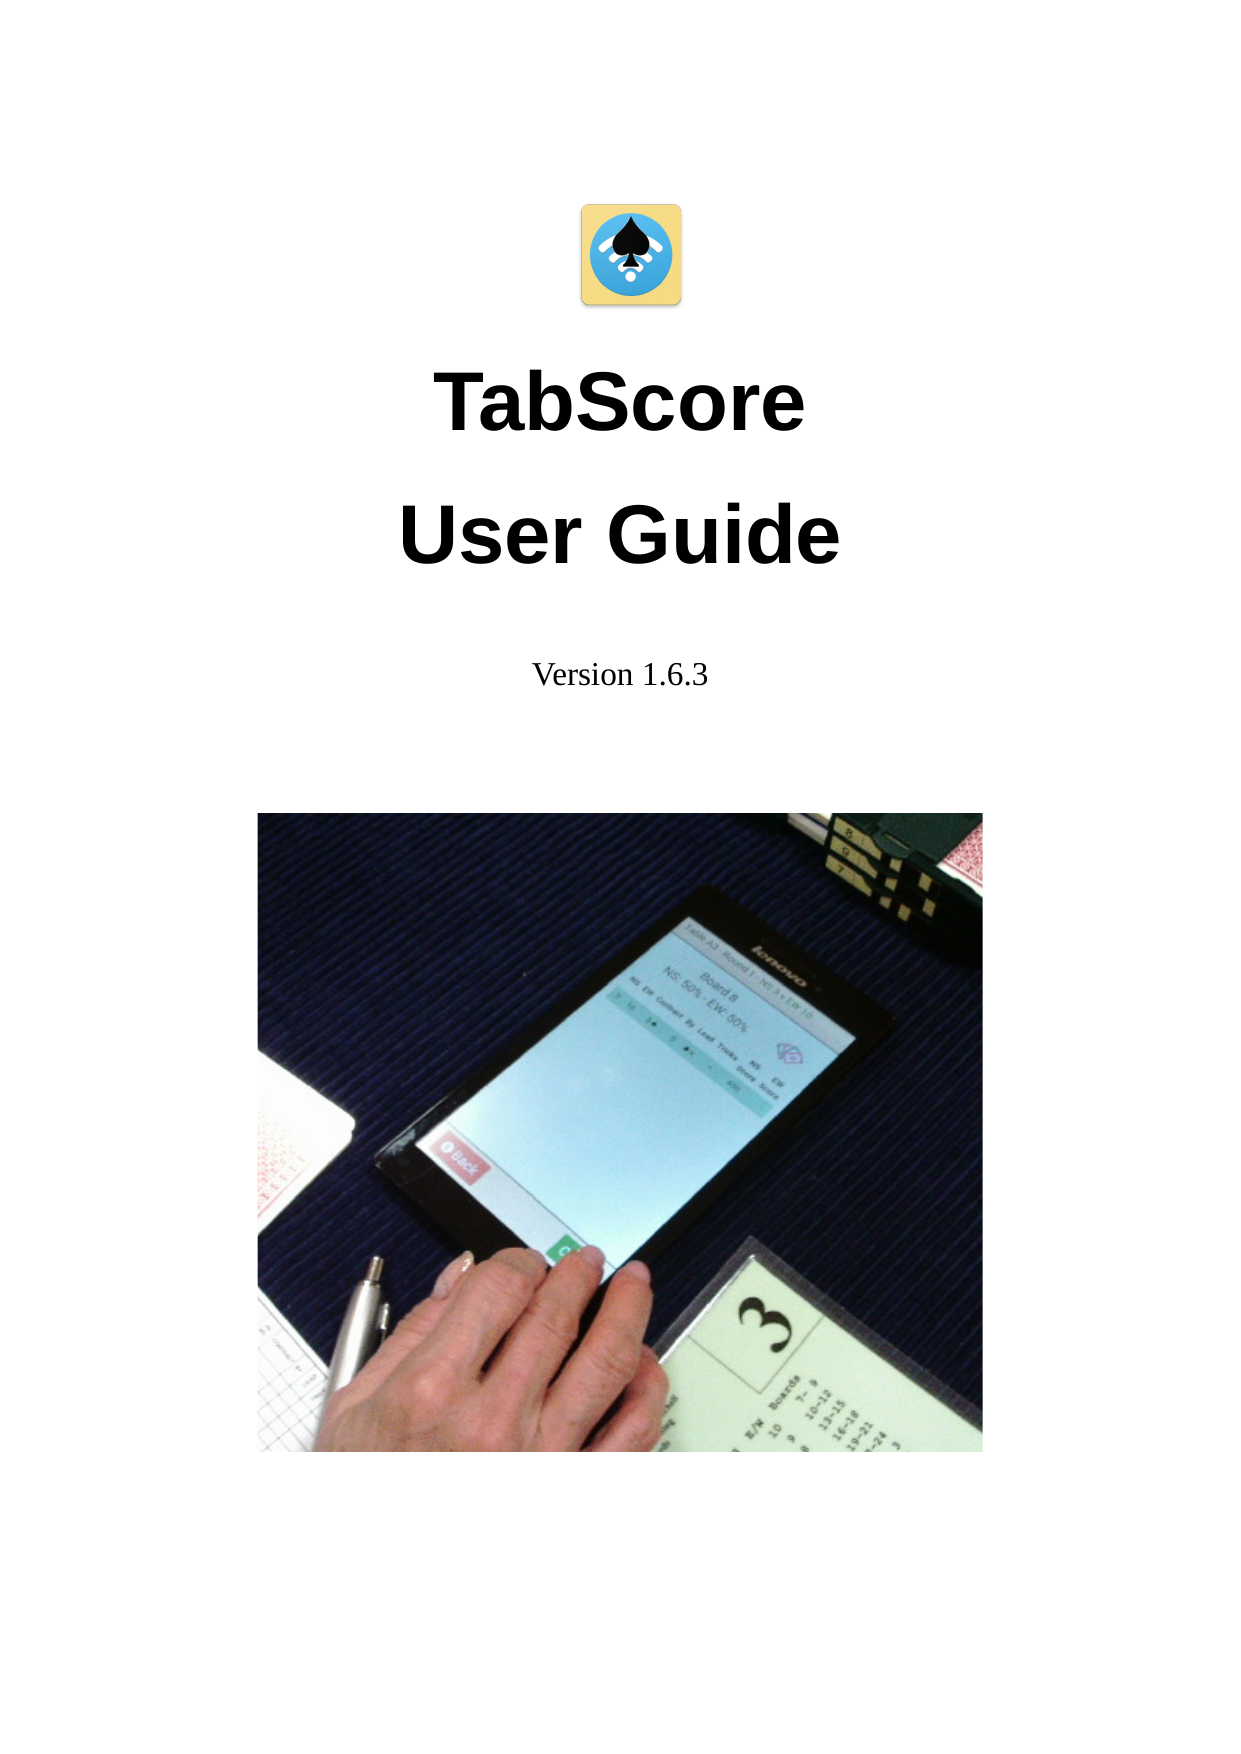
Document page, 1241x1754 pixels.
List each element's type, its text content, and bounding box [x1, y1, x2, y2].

text Version 1.6.3 [118, 654, 1122, 693]
picture [257, 813, 983, 1452]
picture [568, 191, 694, 318]
title TabScore [118, 352, 1122, 448]
title User Guide [118, 486, 1122, 581]
